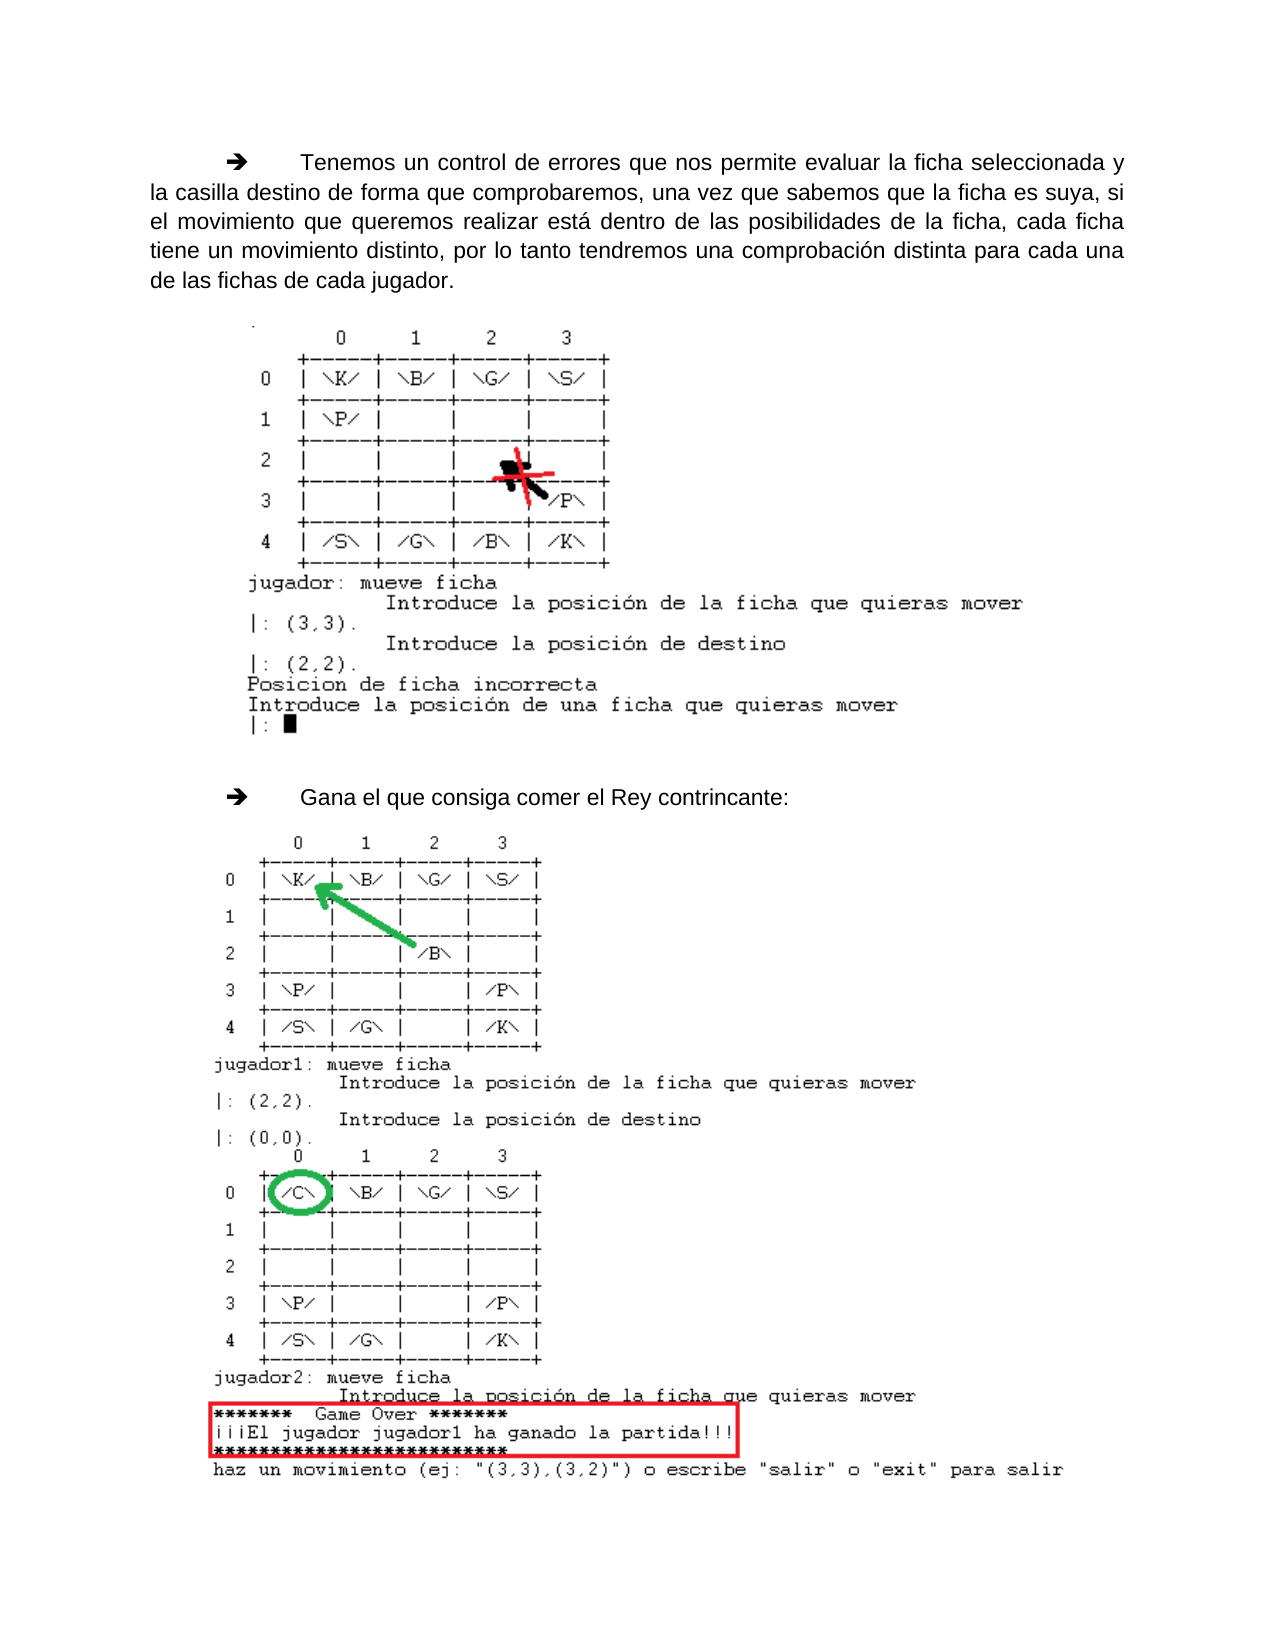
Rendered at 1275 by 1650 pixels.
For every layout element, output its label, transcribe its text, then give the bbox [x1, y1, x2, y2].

list Gana el que consiga comer el Rey contrincante: [150, 784, 1125, 810]
picture [245, 326, 1034, 752]
picture [207, 835, 1076, 1481]
list Tenemos un control de errores que nos permite evaluar la ficha seleccionada y la casilla destino de forma que comprobaremos, una vez que sabemos que la ficha es suya, si el movimiento que queremos realizar está dentro de las posibilidades de la ficha, cada ficha tiene un movimiento distinto, por lo tanto tendremos una comprobación distinta para cada una de las fichas de cada jugador. [150, 150, 1125, 293]
